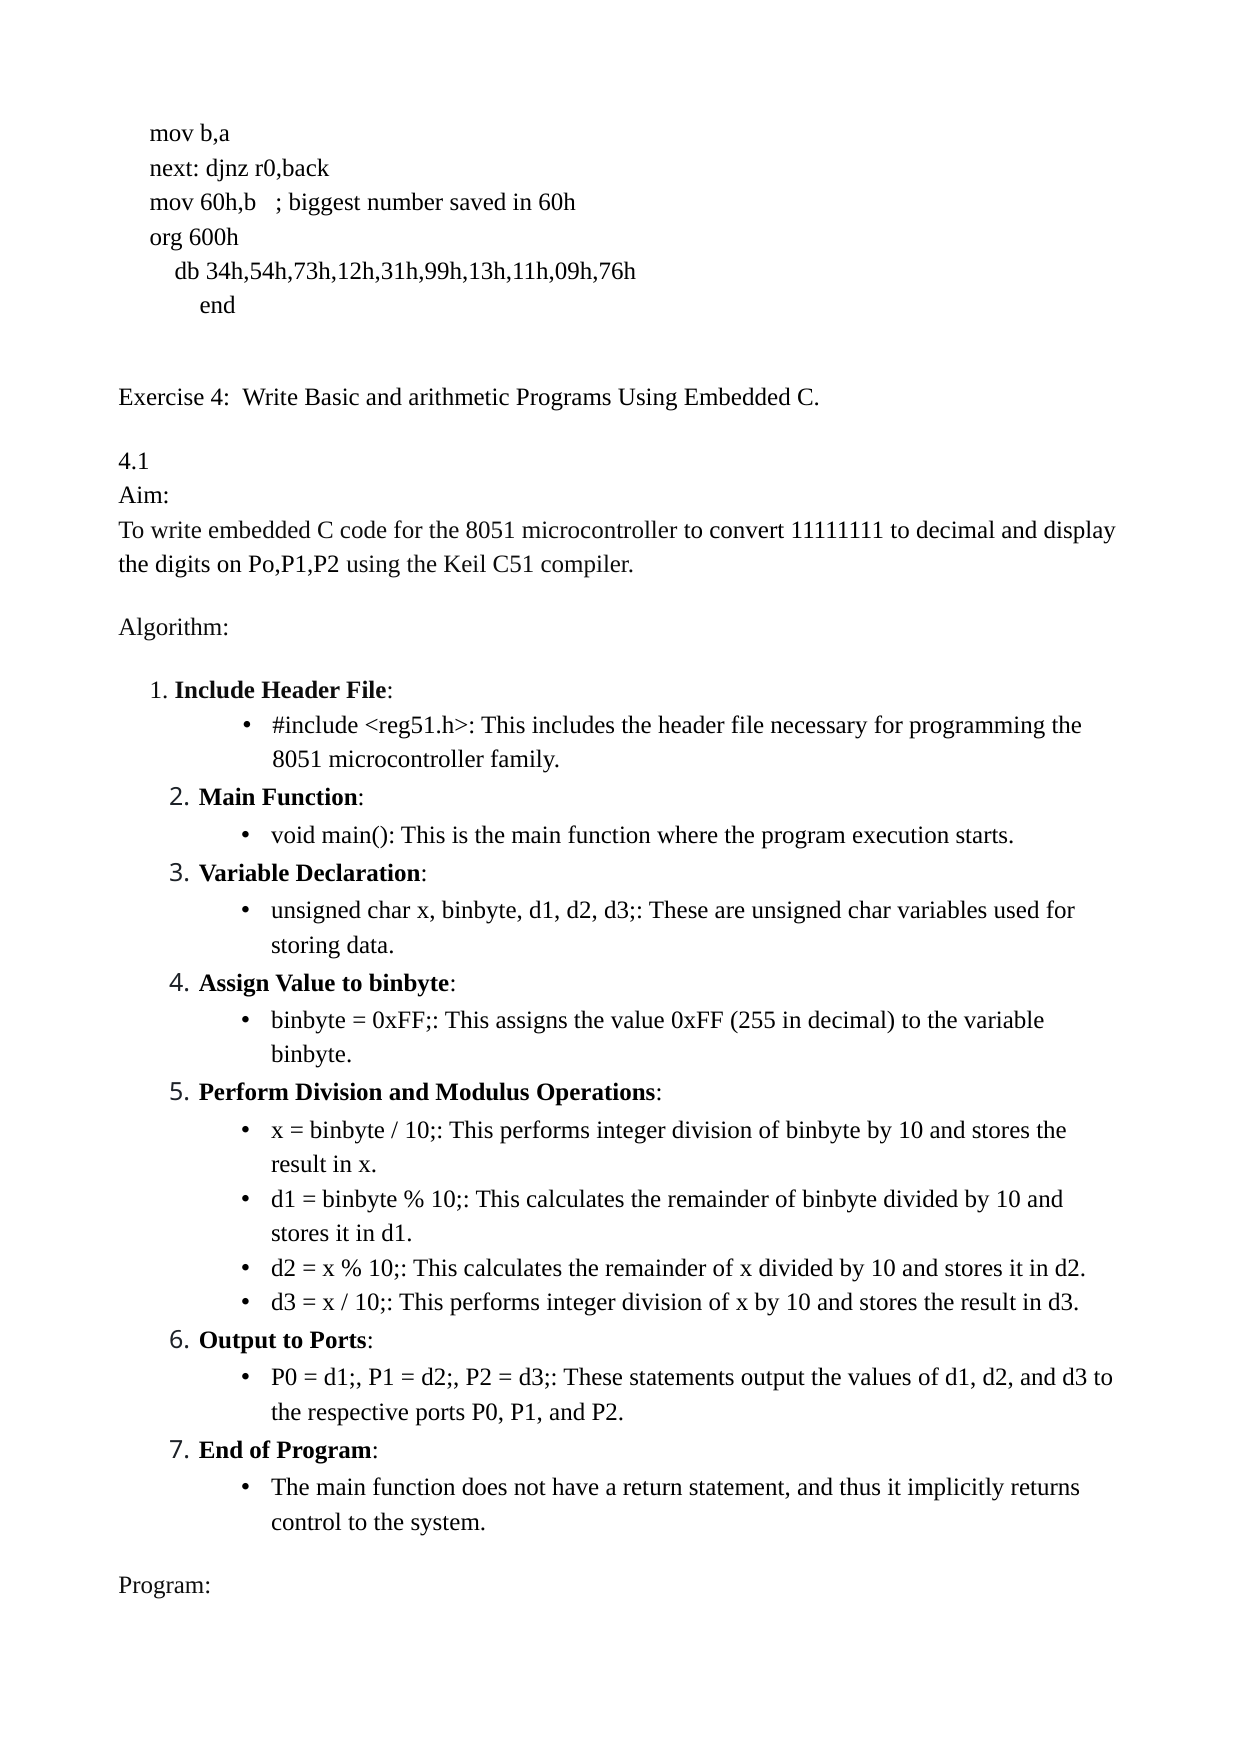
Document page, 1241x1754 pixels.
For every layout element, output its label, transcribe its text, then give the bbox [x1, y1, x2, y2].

list binbyte = 0xFF;: This assigns the value 0xFF (255 in decimal) to the variable binbyte. [241, 1005, 1122, 1068]
text Aim: [118, 480, 1122, 509]
text Exercise 4: Write Basic and arithmetic Programs Using Embedded C. [118, 382, 1122, 411]
list void main(): This is the main function where the program execution starts. [241, 820, 1122, 849]
list unsigned char x, binbyte, d1, d2, d3;: These are unsigned char variables used for storing data. [241, 895, 1122, 958]
text 4.1 [118, 446, 1122, 474]
list d3 = x / 10;: This performs integer division of x by 10 and stores the result in d3. [241, 1287, 1122, 1316]
list P0 = d1;, P1 = d2;, P2 = d3;: These statements output the values of d1, d2, and d3 to the respective ports P0, P1, and P2. [241, 1362, 1122, 1426]
list End of Program: [169, 1431, 1122, 1466]
list The main function does not have a return statement, and thus it implicitly returns control to the system. [241, 1472, 1122, 1536]
list Variable Declaration: [169, 854, 1122, 888]
list Assign Value to binbyte: [169, 964, 1122, 998]
text mov b,a next: djnz r0,back mov 60h,b ; biggest number saved in 60h org 600h db 34h,54h,73h,12h,31h,99h,13h,11h,09h,76h end [118, 118, 1122, 319]
list Output to Ports: [169, 1322, 1122, 1356]
list #include <reg51.h>: This includes the header file necessary for programming the 8051 microcontroller family. [243, 710, 1122, 773]
list d1 = binbyte % 10;: This calculates the remainder of binbyte divided by 10 and stores it in d1. [241, 1184, 1122, 1247]
text Program: [118, 1570, 1122, 1599]
text 1. Include Header File: [118, 676, 1122, 704]
list Perform Division and Modulus Operations: [169, 1074, 1122, 1108]
list d2 = x % 10;: This calculates the remainder of x divided by 10 and stores it in d2. [241, 1253, 1122, 1281]
text To write embedded C code for the 8051 microcontroller to convert 11111111 to decimal and display the digits on Po,P1,P2 using the Keil C51 compiler. [118, 515, 1122, 578]
list x = binbyte / 10;: This performs integer division of binbyte by 10 and stores the result in x. [241, 1115, 1122, 1178]
list Main Function: [169, 779, 1122, 813]
text Algorithm: [118, 612, 1122, 641]
